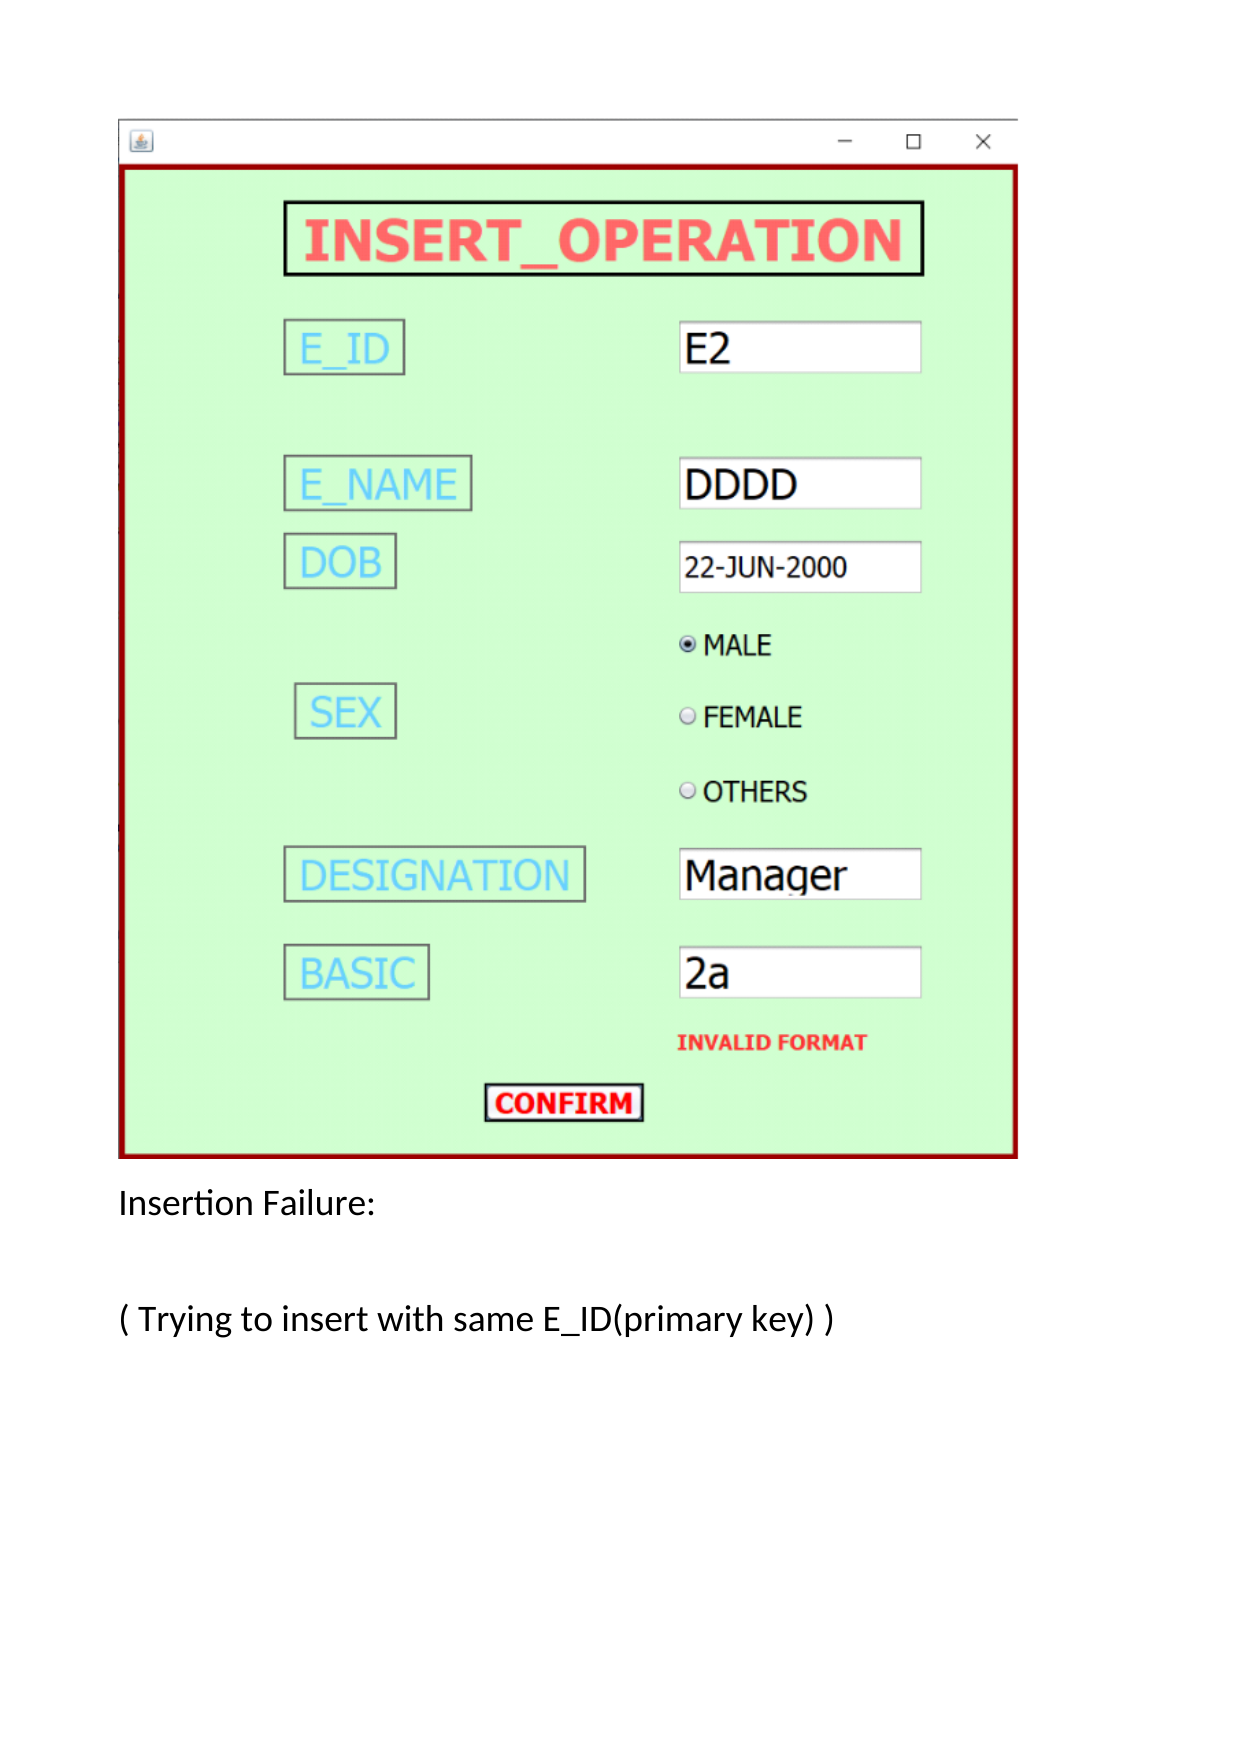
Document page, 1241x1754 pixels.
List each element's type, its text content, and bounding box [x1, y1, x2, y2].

text Insertion Failure: [118, 1179, 1122, 1225]
text ( Trying to insert with same E_ID(primary key) ) [118, 1294, 1122, 1340]
